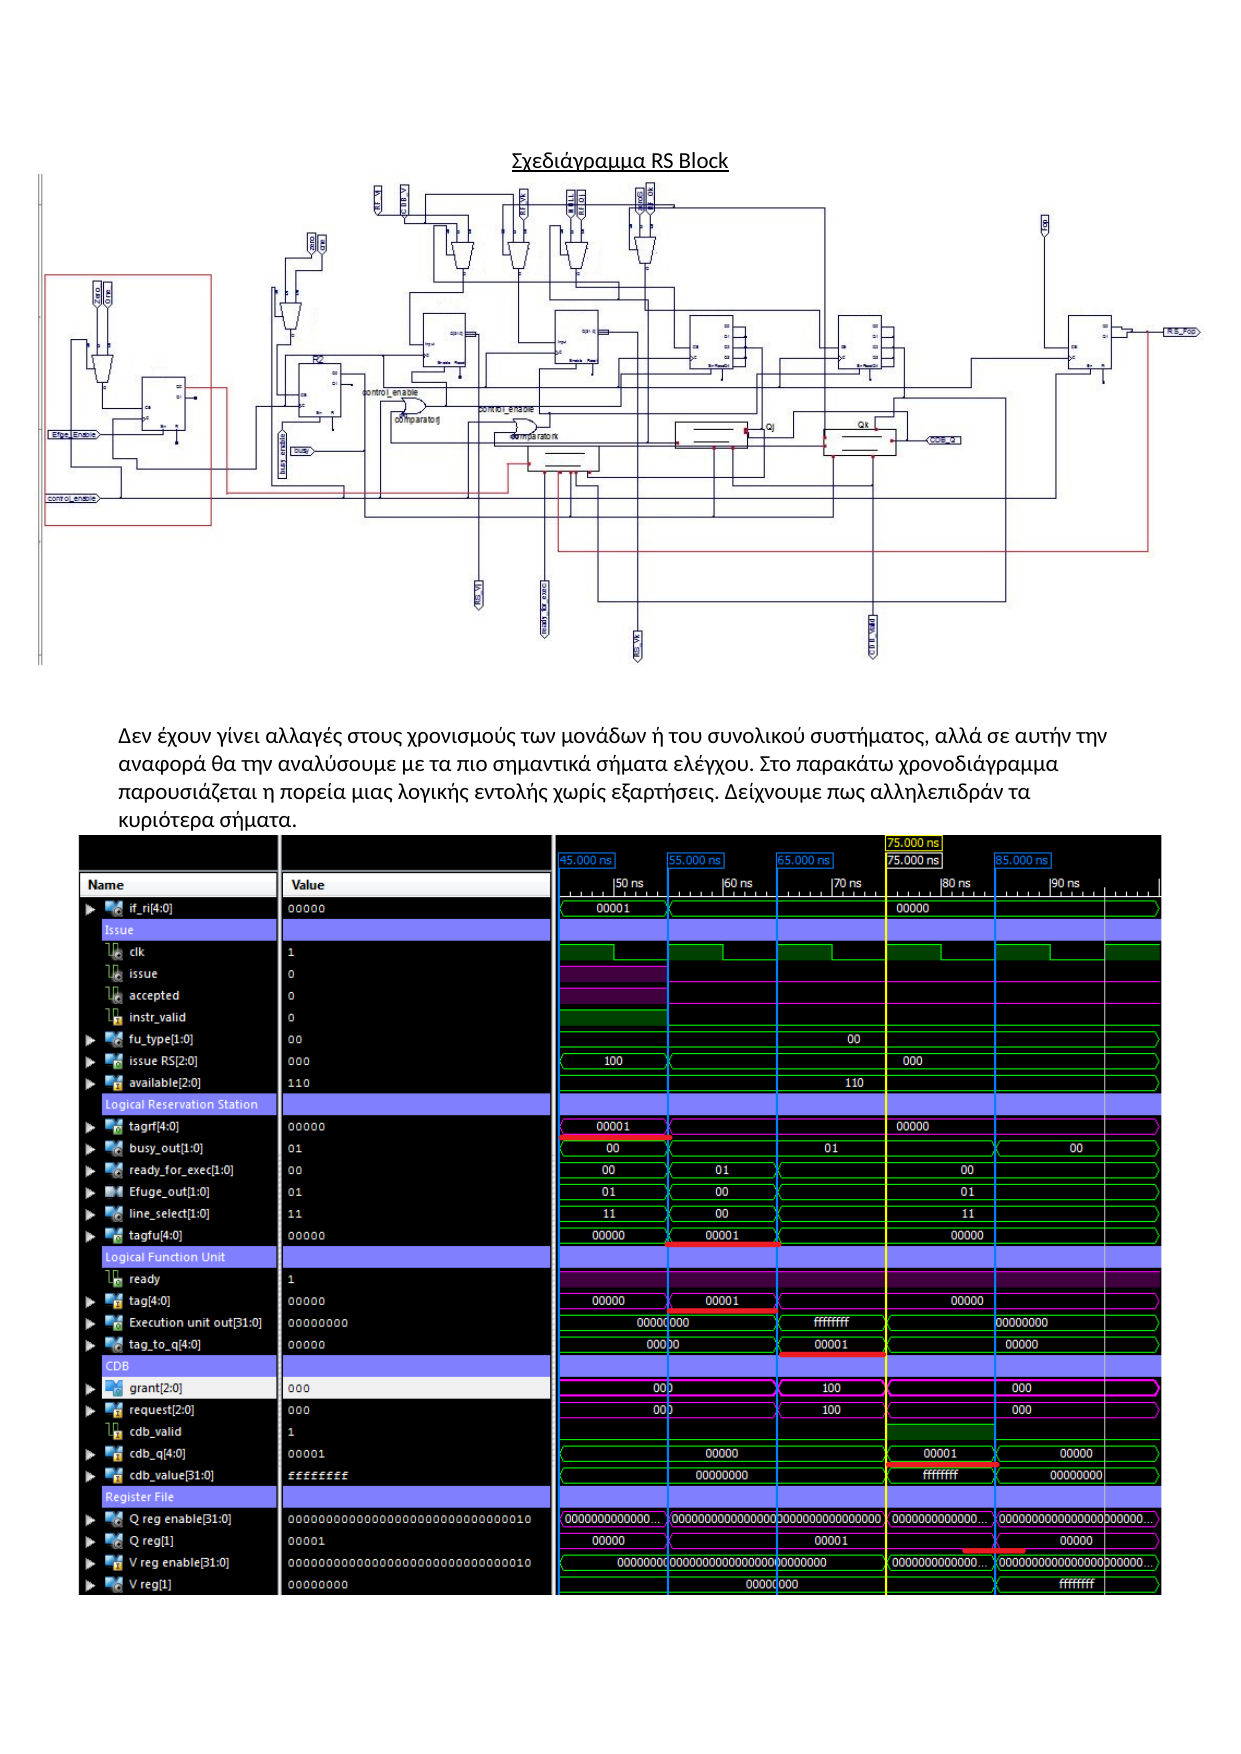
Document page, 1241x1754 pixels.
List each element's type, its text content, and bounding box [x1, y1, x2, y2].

text Σχεδιάγραμμα RS Block [118, 146, 1122, 174]
picture [78, 835, 1162, 1595]
text Δεν έχουν γίνει αλλαγές στους χρονισμούς των μονάδων ή του συνολικού συστήματος, αλλά σε αυτήν την αναφορά θα την αναλύσουμε με τα πιο σημαντικά σήματα ελέγχου. Στο παρακάτω χρονοδιάγραμμα παρουσιάζεται η πορεία μιας λογικής εντολής χωρίς εξαρτήσεις. Δείχνουμε πως αλληλεπιδράν τα κυριότερα σήματα. [118, 721, 1122, 833]
picture [34, 174, 1206, 665]
